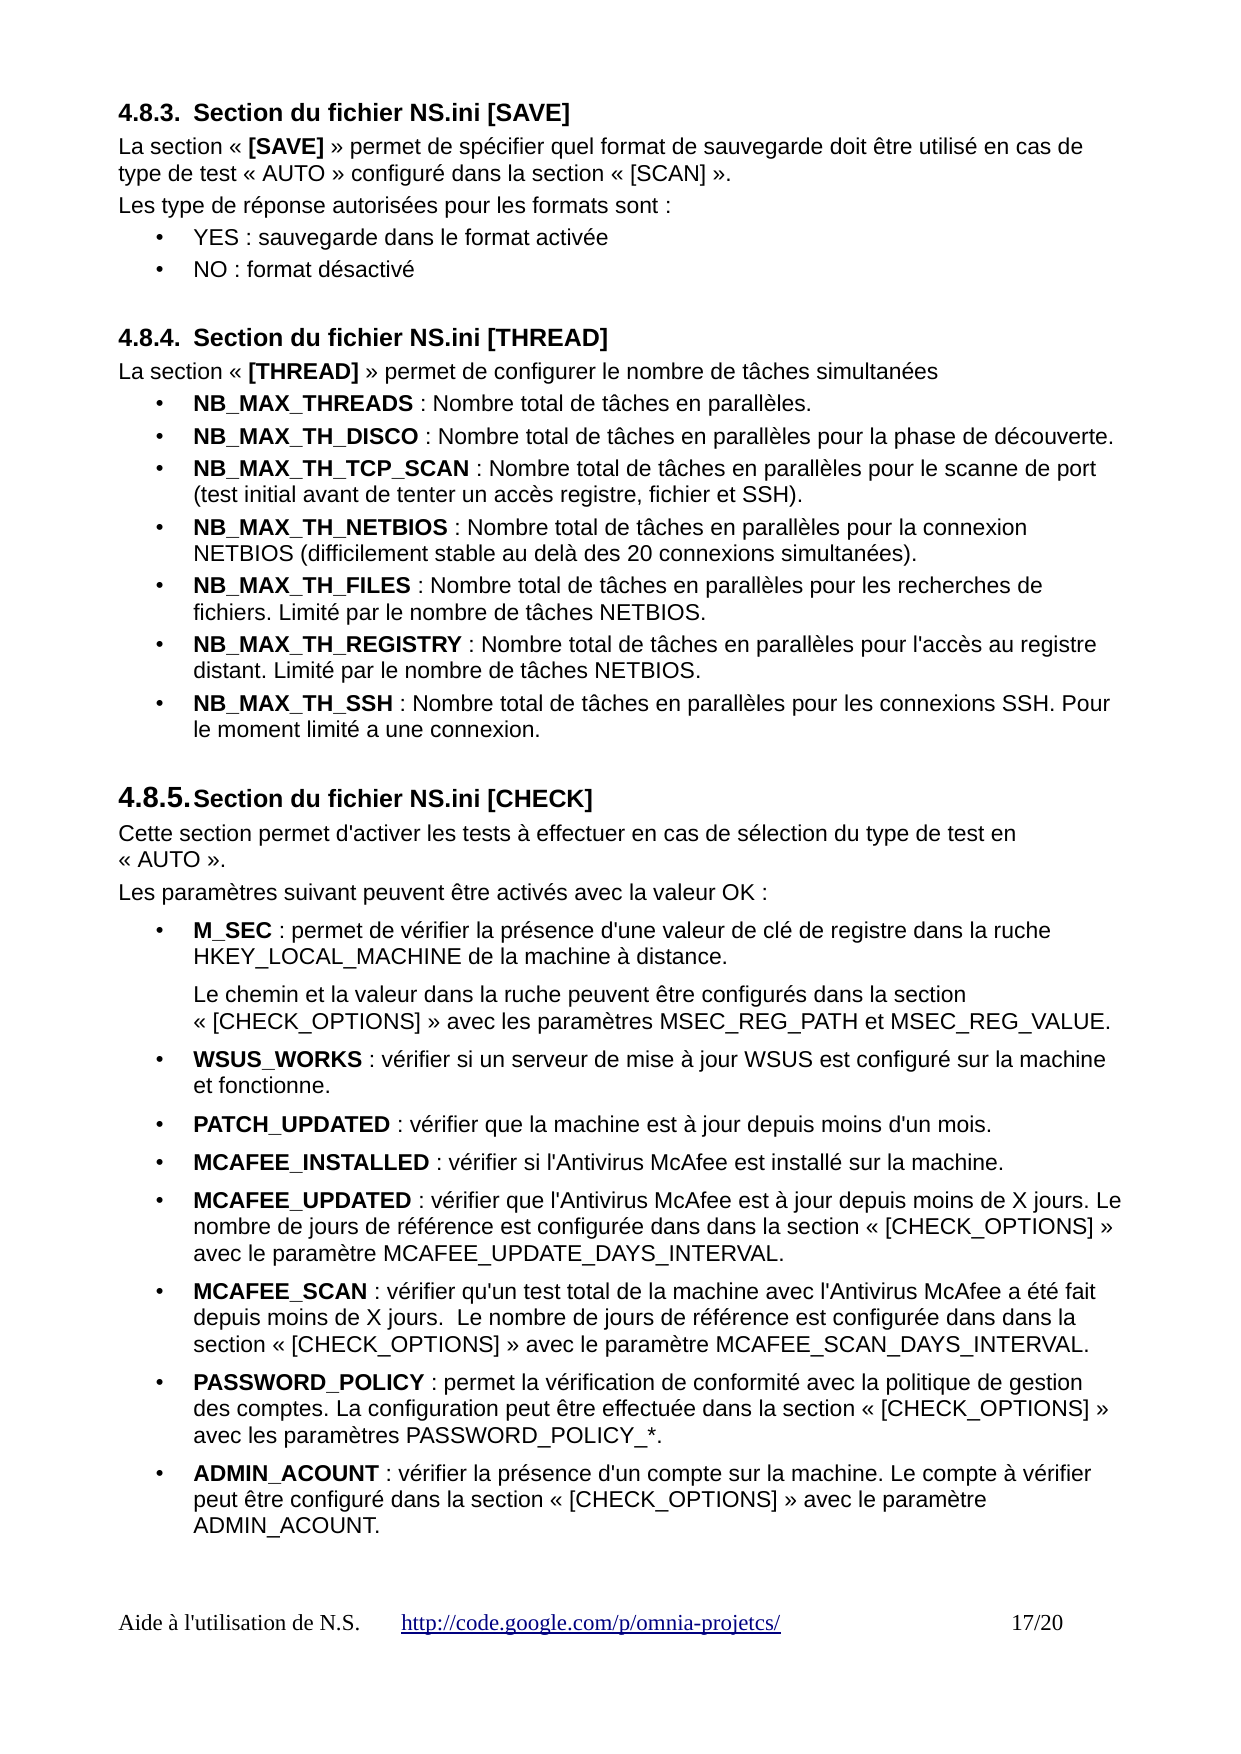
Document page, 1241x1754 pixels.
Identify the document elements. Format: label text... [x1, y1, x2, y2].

list NB_MAX_TH_SSH : Nombre total de tâches en parallèles pour les connexions SSH. Pour le moment limité a une connexion. [156, 689, 1122, 742]
text Les paramètres suivant peuvent être activés avec la valeur OK : [118, 878, 1122, 905]
subtitle Section du fichier NS.ini [THREAD] [118, 323, 1122, 352]
list ADMIN_ACOUNT : vérifier la présence d'un compte sur la machine. Le compte à vérifier peut être configuré dans la section « [CHECK_OPTIONS] » avec le paramètre ADMIN_ACOUNT. [156, 1460, 1122, 1539]
text Les type de réponse autorisées pour les formats sont : [118, 192, 1122, 218]
list NB_MAX_TH_DISCO : Nombre total de tâches en parallèles pour la phase de découverte. [156, 423, 1122, 449]
text Cette section permet d'activer les tests à effectuer en cas de sélection du type de test en « AUTO ». [118, 820, 1122, 873]
list YES : sauvegarde dans le format activée [156, 224, 1122, 250]
list Le chemin et la valeur dans la ruche peuvent être configurés dans la section « [CHECK_OPTIONS] » avec les paramètres MSEC_REG_PATH et MSEC_REG_VALUE. [156, 981, 1122, 1034]
subtitle Section du fichier NS.ini [SAVE] [118, 98, 1122, 127]
list NB_MAX_TH_NETBIOS : Nombre total de tâches en parallèles pour la connexion NETBIOS (difficilement stable au delà des 20 connexions simultanées). [156, 513, 1122, 566]
list M_SEC : permet de vérifier la présence d'une valeur de clé de registre dans la ruche HKEY_LOCAL_MACHINE de la machine à distance. [156, 917, 1122, 969]
list NO : format désactivé [156, 256, 1122, 283]
list PASSWORD_POLICY : permet la vérification de conformité avec la politique de gestion des comptes. La configuration peut être effectuée dans la section « [CHECK_OPTIONS] » avec les paramètres PASSWORD_POLICY_*. [156, 1369, 1122, 1448]
subtitle Section du fichier NS.ini [CHECK] [118, 780, 1122, 814]
list MCAFEE_SCAN : vérifier qu'un test total de la machine avec l'Antivirus McAfee a été fait depuis moins de X jours. Le nombre de jours de référence est configurée dans dans la section « [CHECK_OPTIONS] » avec le paramètre MCAFEE_SCAN_DAYS_INTERVAL. [156, 1278, 1122, 1357]
list PATCH_UPDATED : vérifier que la machine est à jour depuis moins d'un mois. [156, 1111, 1122, 1137]
list WSUS_WORKS : vérifier si un serveur de mise à jour WSUS est configuré sur la machine et fonctionne. [156, 1046, 1122, 1099]
list NB_MAX_TH_FILES : Nombre total de tâches en parallèles pour les recherches de fichiers. Limité par le nombre de tâches NETBIOS. [156, 572, 1122, 625]
list MCAFEE_UPDATED : vérifier que l'Antivirus McAfee est à jour depuis moins de X jours. Le nombre de jours de référence est configurée dans dans la section « [CHECK_OPTIONS] » avec le paramètre MCAFEE_UPDATE_DAYS_INTERVAL. [156, 1187, 1122, 1266]
text La section « [THREAD] » permet de configurer le nombre de tâches simultanées [118, 358, 1122, 384]
list NB_MAX_THREADS : Nombre total de tâches en parallèles. [156, 390, 1122, 417]
list MCAFEE_INSTALLED : vérifier si l'Antivirus McAfee est installé sur la machine. [156, 1149, 1122, 1175]
list NB_MAX_TH_REGISTRY : Nombre total de tâches en parallèles pour l'accès au registre distant. Limité par le nombre de tâches NETBIOS. [156, 631, 1122, 683]
text La section « [SAVE] » permet de spécifier quel format de sauvegarde doit être utilisé en cas de type de test « AUTO » configuré dans la section « [SCAN] ». [118, 133, 1122, 186]
list NB_MAX_TH_TCP_SCAN : Nombre total de tâches en parallèles pour le scanne de port (test initial avant de tenter un accès registre, fichier et SSH). [156, 455, 1122, 508]
